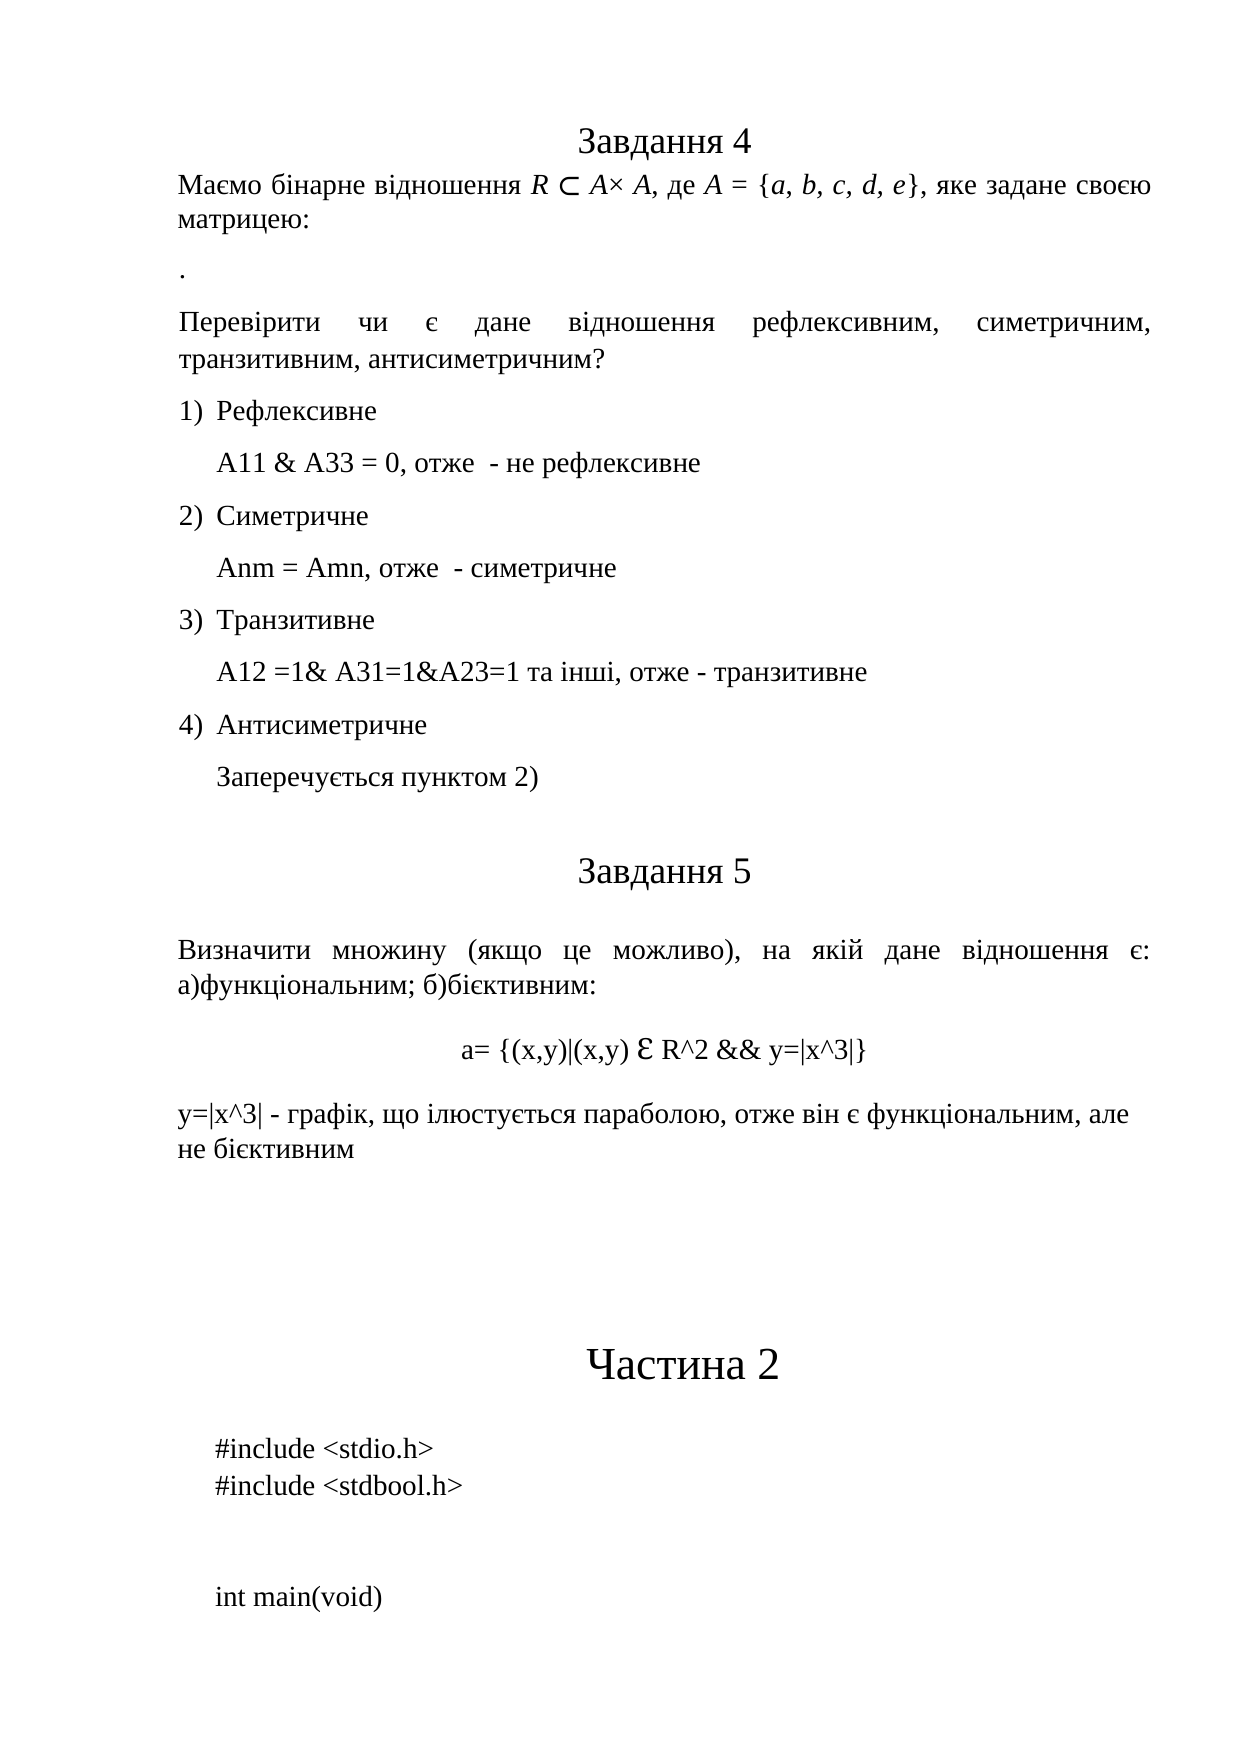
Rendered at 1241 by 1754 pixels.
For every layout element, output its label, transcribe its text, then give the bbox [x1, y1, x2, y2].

list Заперечується пунктом 2) [216, 759, 1152, 793]
text Завдання 4 [177, 118, 1152, 161]
list Anm = Amn, отже - симетричне [216, 550, 1152, 583]
list Антисиметричне [179, 707, 1152, 740]
text Завдання 5 [177, 848, 1152, 891]
list Рефлексивне [179, 393, 1152, 427]
list A12 =1& A31=1&A23=1 та інші, отже - транзитивне [216, 654, 1152, 688]
text Перевірити чи є дане відношення рефлексивним, симетричним, транзитивним, антисиметричним? [179, 304, 1152, 374]
text Визначити множину (якщо це можливо), на якій дане відношення є: а)функціональним; б)бієктивним: [177, 932, 1152, 1001]
text int main(void) [215, 1579, 1152, 1613]
text y=|x^3| - графік, що ілюстується параболою, отже він є функціональним, але не бієктивним [177, 1097, 1152, 1164]
list A11 & A33 = 0, отже - не рефлексивне [216, 445, 1152, 479]
text #include <stdbool.h> [215, 1468, 1152, 1502]
list Симетричне [179, 498, 1152, 531]
list Транзитивне [179, 602, 1152, 636]
text a= {(x,y)|(x,y) ℇ R^2 && y=|x^3|} [177, 1032, 1152, 1065]
text Маємо бінарне відношення R ⊂ A× A, де A = {a, b, c, d, e}, яке задане своєю матрицею: [177, 166, 1152, 235]
text . [179, 252, 1152, 285]
text Частина 2 [215, 1337, 1152, 1389]
text #include <stdio.h> [215, 1432, 1152, 1465]
